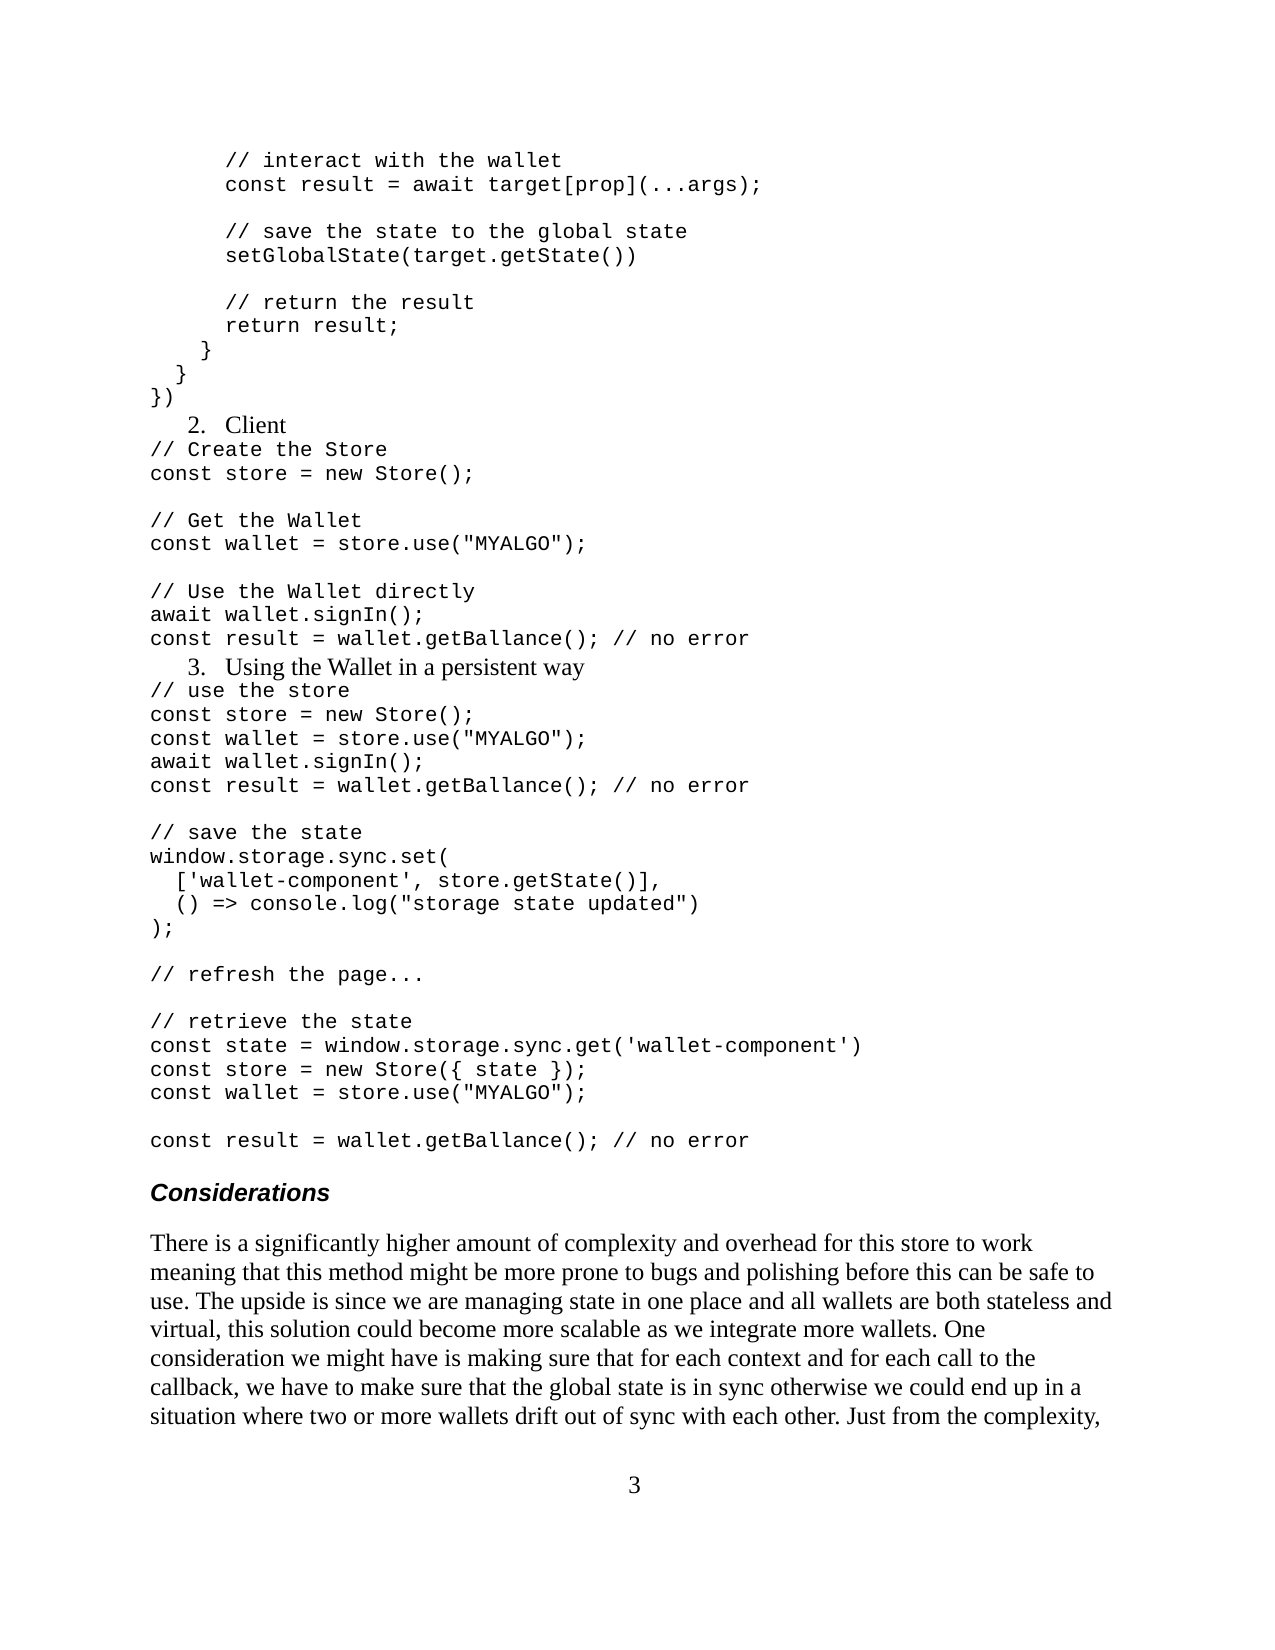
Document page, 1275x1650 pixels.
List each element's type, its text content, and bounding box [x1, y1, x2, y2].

text ['wallet-component', store.getState()], [150, 869, 1125, 893]
text There is a significantly higher amount of complexity and overhead for this store to work meaning that this method might be more prone to bugs and polishing before this can be safe to use. The upside is since we are managing state in one place and all wallets are both stateless and virtual, this solution could become more scalable as we integrate more wallets. One consideration we might have is making sure that for each context and for each call to the callback, we have to make sure that the global state is in sync otherwise we could end up in a situation where two or more wallets drift out of sync with each other. Just from the complexity, [150, 1228, 1125, 1429]
text // save the state [150, 822, 1125, 846]
list Using the Wallet in a persistent way [187, 652, 1125, 680]
text // interact with the wallet [150, 150, 1125, 174]
text const store = new Store({ state }); [150, 1059, 1125, 1082]
text // Get the Wallet [150, 510, 1125, 533]
text ); [150, 917, 1125, 941]
text const wallet = store.use("MYALGO"); [150, 533, 1125, 557]
text const result = await target[prop](...args); [150, 174, 1125, 197]
subtitle Considerations [150, 1178, 1125, 1207]
list Client [187, 410, 1125, 439]
text const result = wallet.getBallance(); // no error [150, 1130, 1125, 1153]
text setGlobalState(target.getState()) [150, 244, 1125, 268]
text // Use the Wallet directly [150, 581, 1125, 604]
text // save the state to the global state [150, 221, 1125, 244]
text const result = wallet.getBallance(); // no error [150, 775, 1125, 799]
text return result; [150, 316, 1125, 339]
text () => console.log("storage state updated") [150, 893, 1125, 917]
text const store = new Store(); [150, 704, 1125, 728]
text await wallet.signIn(); [150, 604, 1125, 628]
text // Create the Store [150, 439, 1125, 462]
text // retrieve the state [150, 1011, 1125, 1035]
text } [150, 363, 1125, 386]
text const state = window.storage.sync.get('wallet-component') [150, 1035, 1125, 1059]
text const store = new Store(); [150, 462, 1125, 486]
text window.storage.sync.set( [150, 846, 1125, 869]
text } [150, 339, 1125, 363]
text const wallet = store.use("MYALGO"); [150, 1082, 1125, 1106]
text const result = wallet.getBallance(); // no error [150, 628, 1125, 652]
text // use the store [150, 680, 1125, 704]
text await wallet.signIn(); [150, 751, 1125, 775]
text // refresh the page... [150, 964, 1125, 988]
text // return the result [150, 292, 1125, 316]
text }) [150, 386, 1125, 410]
text const wallet = store.use("MYALGO"); [150, 728, 1125, 751]
